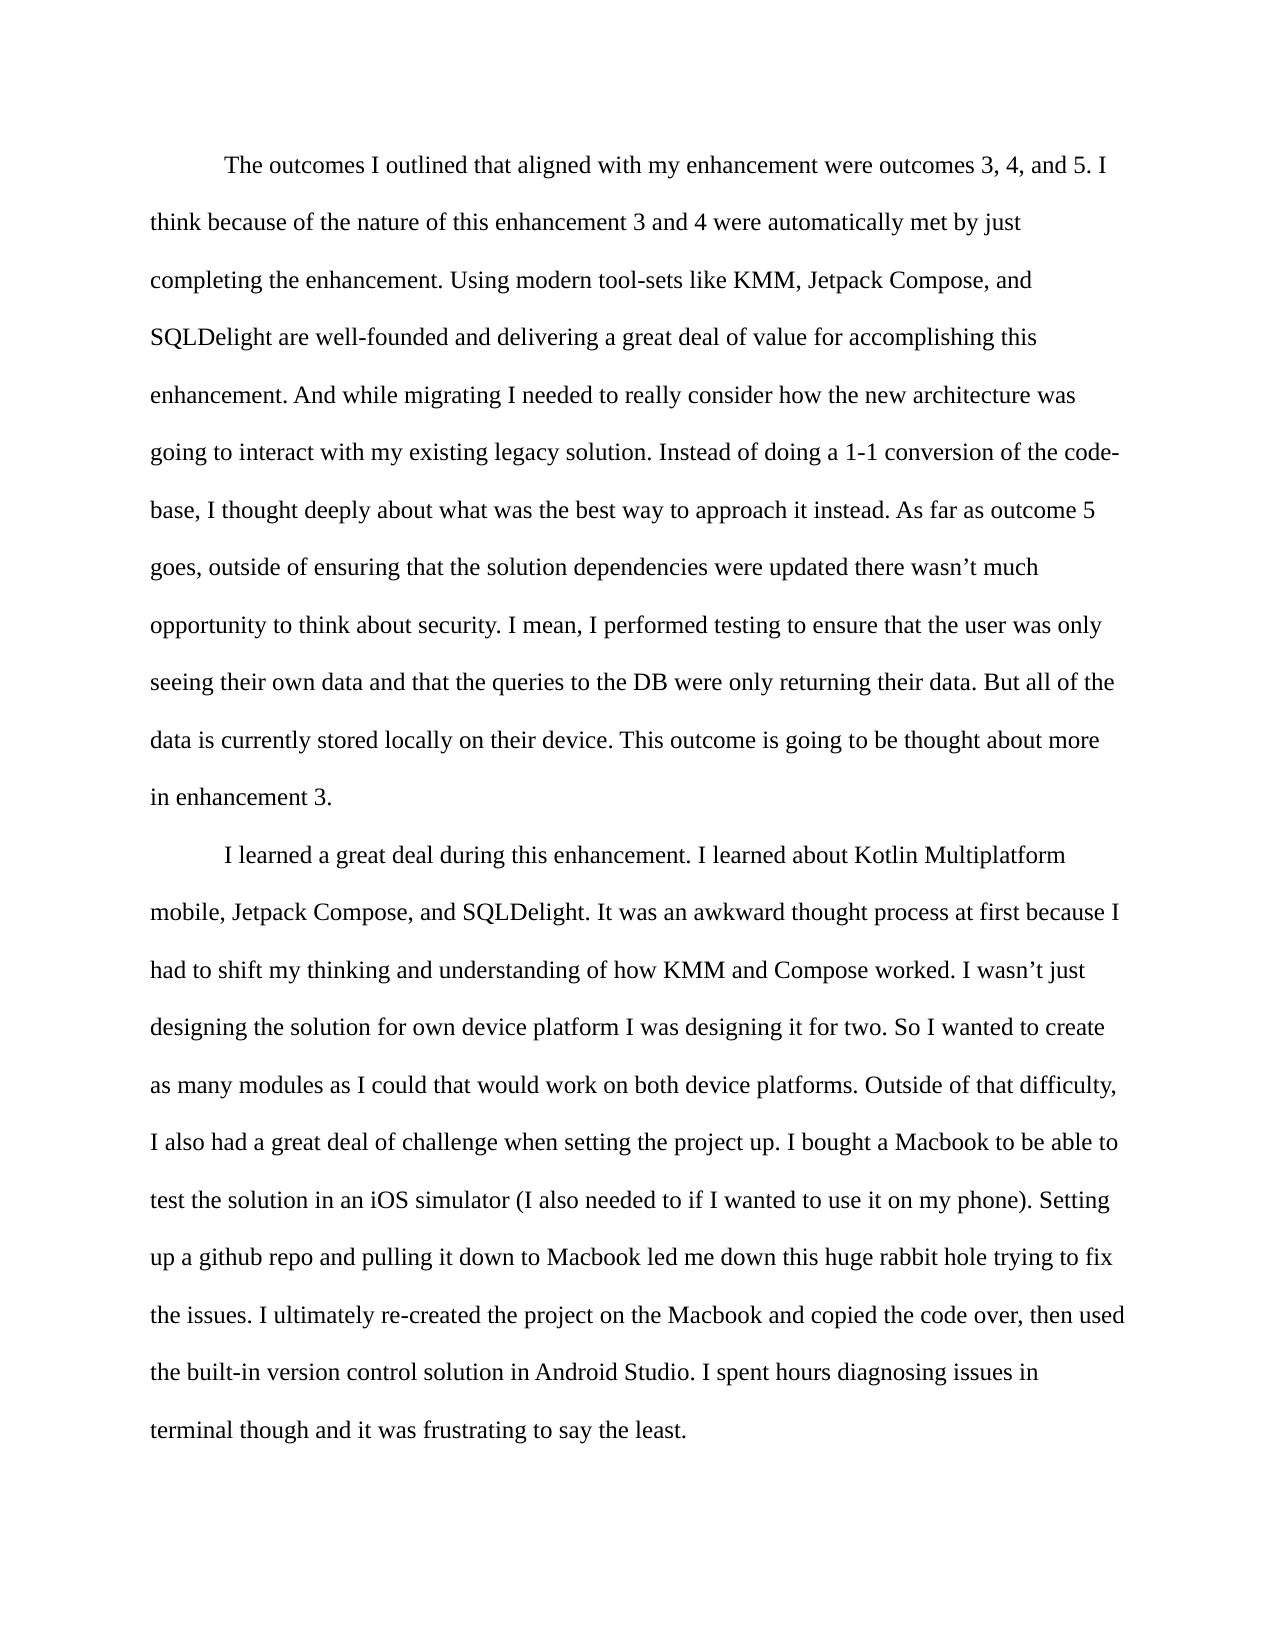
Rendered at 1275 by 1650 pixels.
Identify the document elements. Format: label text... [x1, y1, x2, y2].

text The outcomes I outlined that aligned with my enhancement were outcomes 3, 4, and 5. I think because of the nature of this enhancement 3 and 4 were automatically met by just completing the enhancement. Using modern tool-sets like KMM, Jetpack Compose, and SQLDelight are well-founded and delivering a great deal of value for accomplishing this enhancement. And while migrating I needed to really consider how the new architecture was going to interact with my existing legacy solution. Instead of doing a 1-1 conversion of the code-base, I thought deeply about what was the best way to approach it instead. As far as outcome 5 goes, outside of ensuring that the solution dependencies were updated there wasn’t much opportunity to think about security. I mean, I performed testing to ensure that the user was only seeing their own data and that the queries to the DB were only returning their data. But all of the data is currently stored locally on their device. This outcome is going to be thought about more in enhancement 3. [150, 150, 1125, 811]
text I learned a great deal during this enhancement. I learned about Kotlin Multiplatform mobile, Jetpack Compose, and SQLDelight. It was an awkward thought process at first because I had to shift my thinking and understanding of how KMM and Compose worked. I wasn’t just designing the solution for own device platform I was designing it for two. So I wanted to create as many modules as I could that would work on both device platforms. Outside of that difficulty, I also had a great deal of challenge when setting the project up. I bought a Macbook to be able to test the solution in an iOS simulator (I also needed to if I wanted to use it on my phone). Setting up a github repo and pulling it down to Macbook led me down this huge rabbit hole trying to fix the issues. I ultimately re-created the project on the Macbook and copied the code over, then used the built-in version control solution in Android Studio. I spent hours diagnosing issues in terminal though and it was frustrating to say the least. [150, 840, 1125, 1444]
